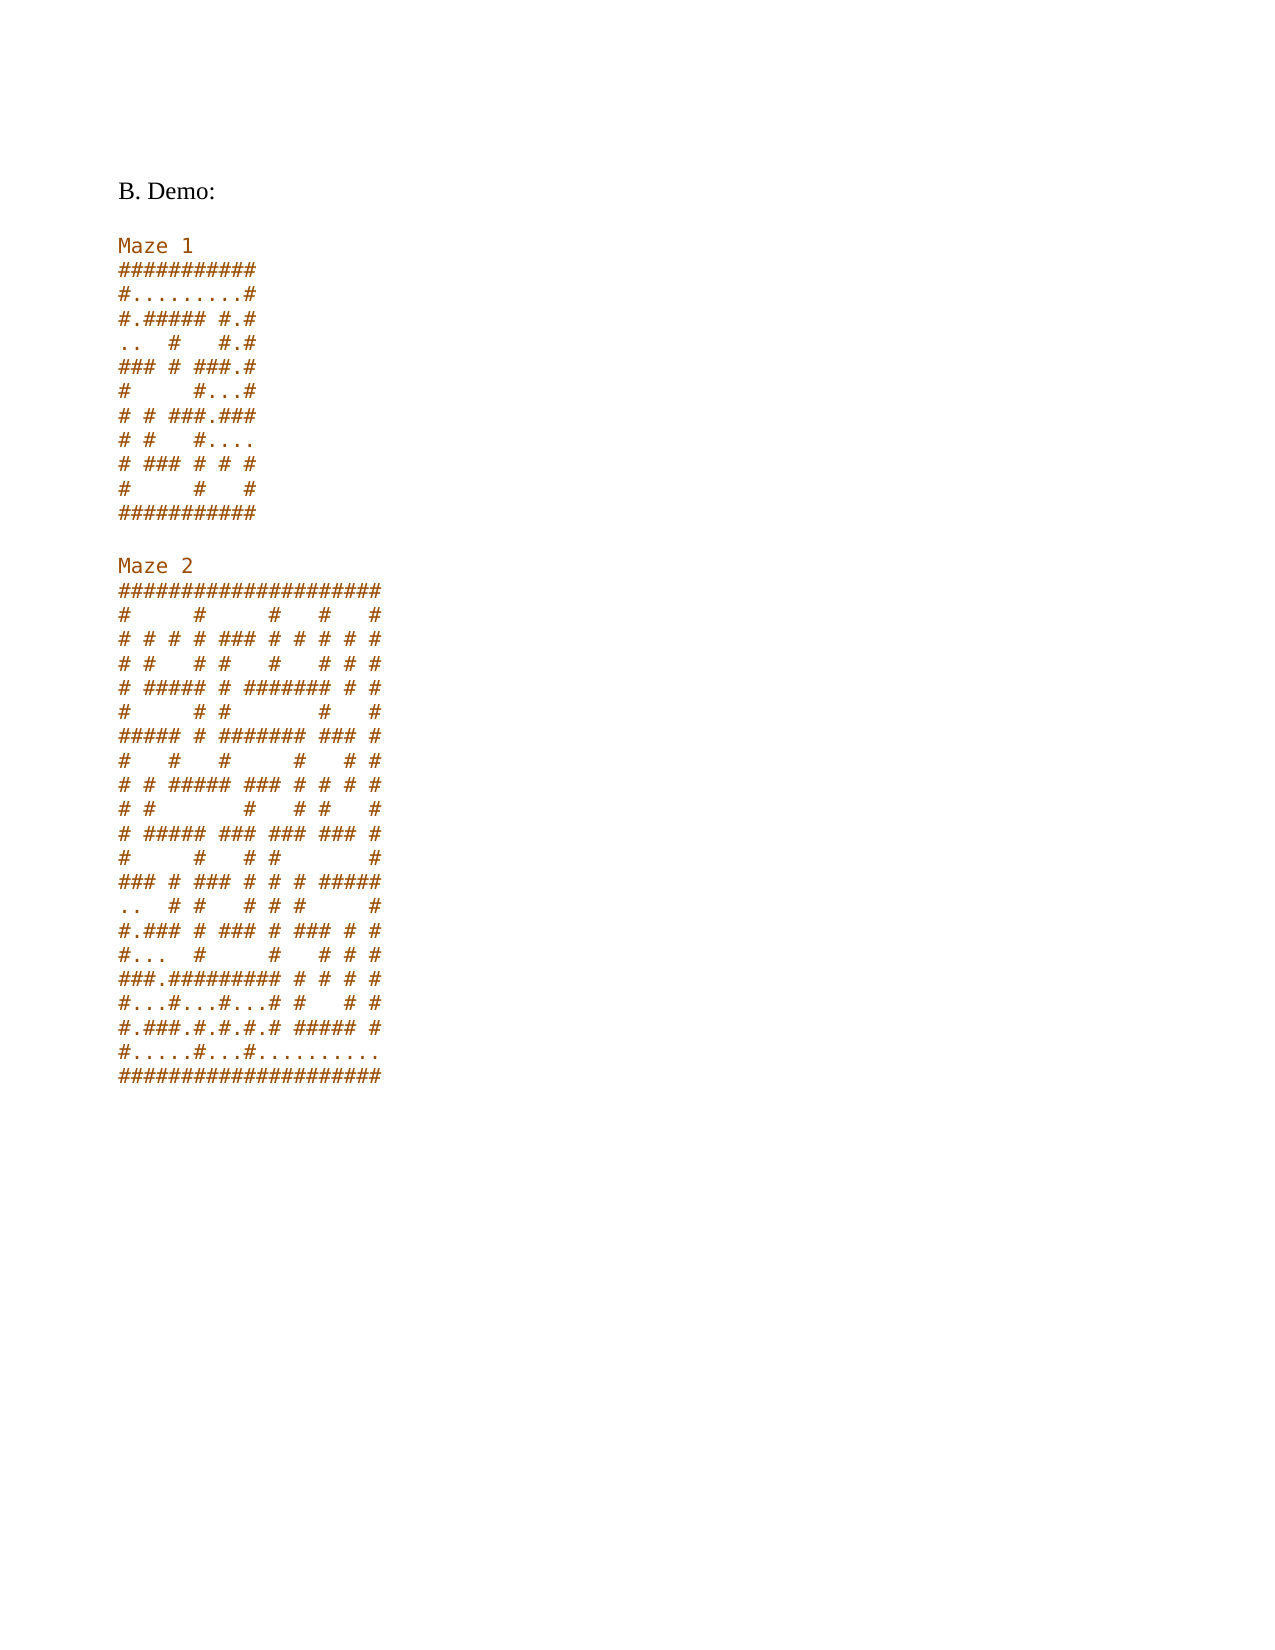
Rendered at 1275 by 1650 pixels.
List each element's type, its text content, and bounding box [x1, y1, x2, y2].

text #... # # # # # [118, 943, 1157, 967]
text Maze 2 [118, 554, 1157, 579]
text # # # # ### # # # # # [118, 627, 1157, 652]
text .. # #.# [118, 331, 1157, 355]
text ### # ###.# [118, 355, 1157, 379]
text # ##### # ####### # # [118, 676, 1157, 700]
text # # # # # [118, 603, 1157, 627]
text B. Demo: [118, 176, 1157, 205]
text # ### # # # [118, 452, 1157, 477]
text # # #.... [118, 428, 1157, 452]
text ########### [118, 501, 1157, 525]
text ### # ### # # # ##### [118, 870, 1157, 894]
text # # # # # # [118, 749, 1157, 773]
text # # # # # [118, 700, 1157, 724]
text #.....#...#.......... [118, 1040, 1157, 1064]
text Maze 1 [118, 234, 1157, 258]
text # # # [118, 477, 1157, 501]
text # #...# [118, 379, 1157, 404]
text # ##### ### ### ### # [118, 822, 1157, 846]
text # # ###.### [118, 404, 1157, 428]
text ########### [118, 258, 1157, 282]
text # # # # # # [118, 797, 1157, 822]
text ###.######### # # # # [118, 967, 1157, 991]
text # # # # # # # # [118, 652, 1157, 676]
text ##################### [118, 1064, 1157, 1088]
text .. # # # # # # [118, 894, 1157, 919]
text #...#...#...# # # # [118, 991, 1157, 1016]
text #.### # ### # ### # # [118, 919, 1157, 943]
text # # # # # [118, 846, 1157, 870]
text #.##### #.# [118, 307, 1157, 331]
text #.........# [118, 282, 1157, 307]
text # # ##### ### # # # # [118, 773, 1157, 797]
text #.###.#.#.#.# ##### # [118, 1016, 1157, 1040]
text ##################### [118, 579, 1157, 603]
text ##### # ####### ### # [118, 724, 1157, 749]
